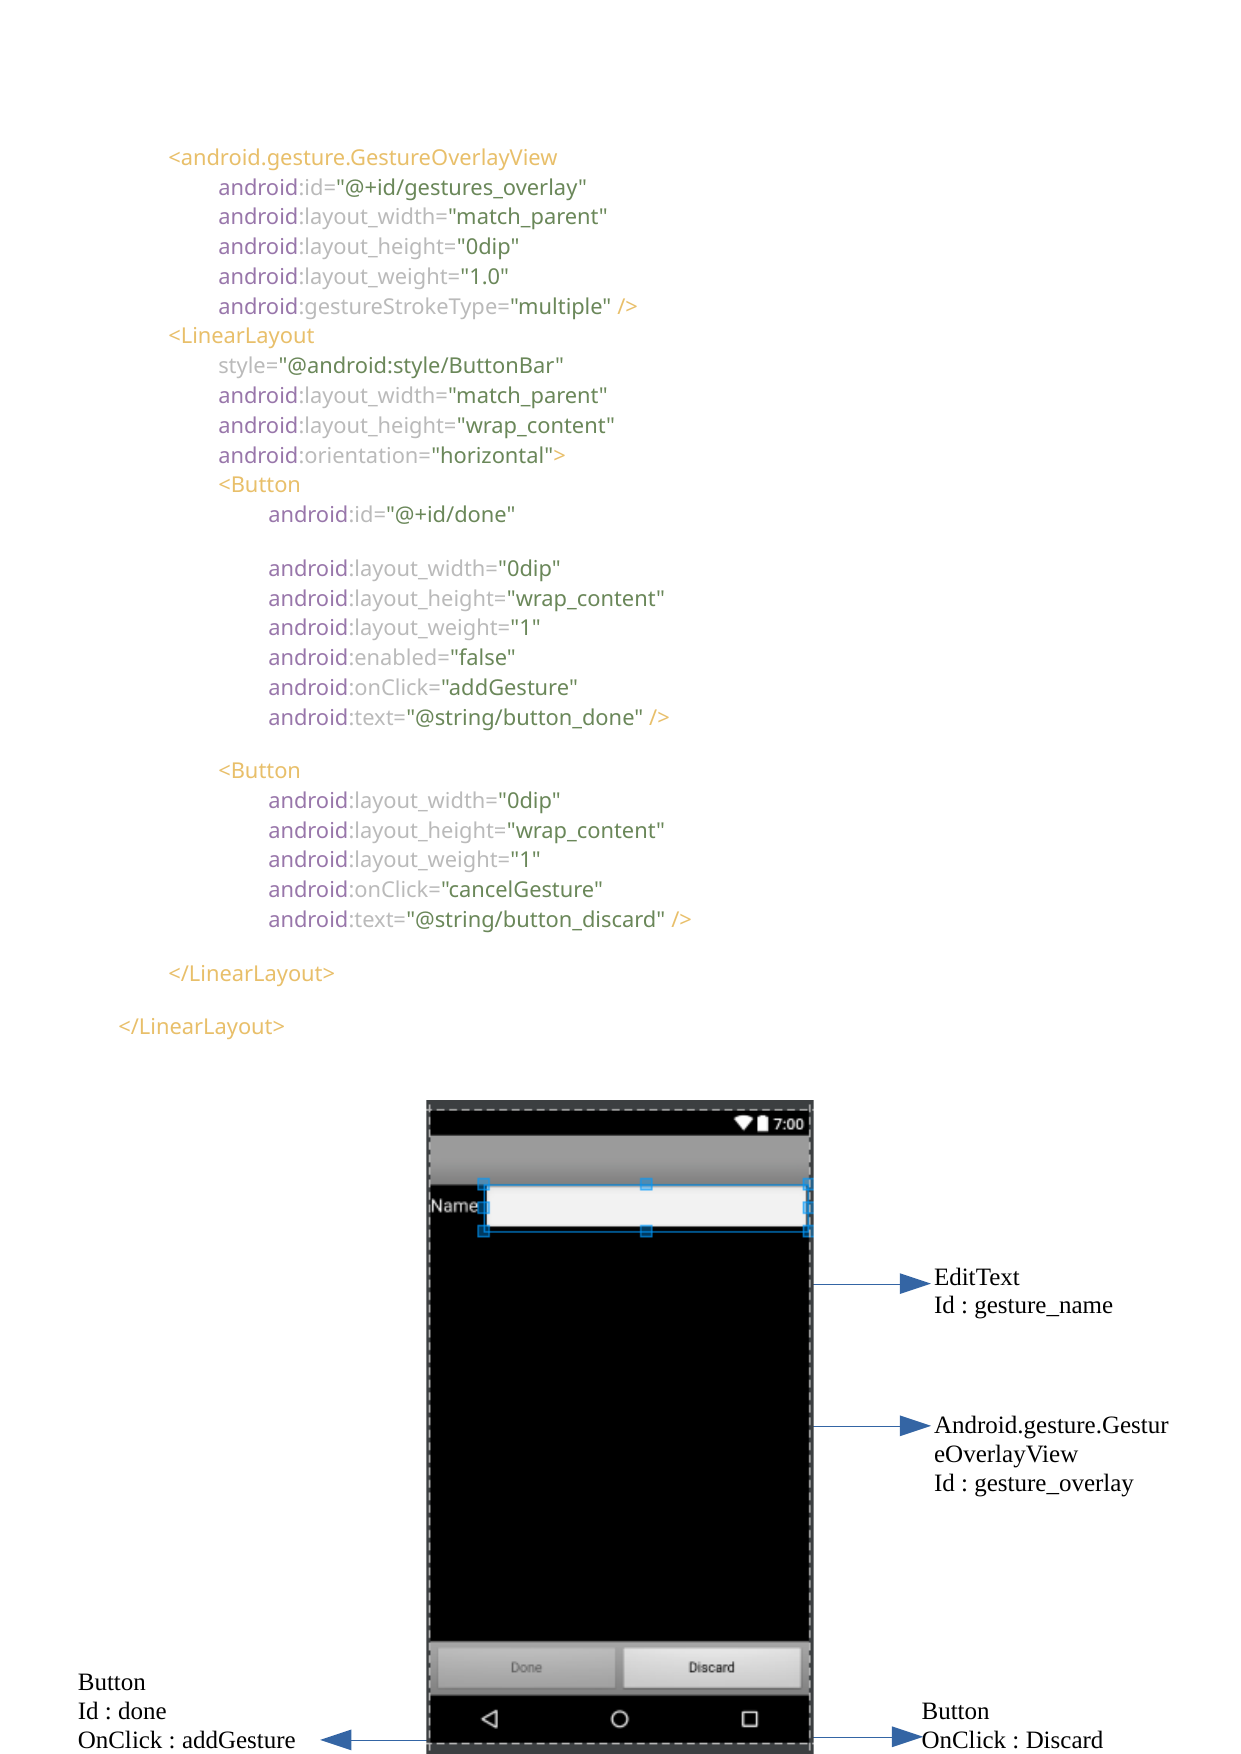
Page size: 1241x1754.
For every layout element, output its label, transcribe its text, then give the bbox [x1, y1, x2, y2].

text android:layout_width="match_parent" [118, 380, 1122, 410]
text <Button [118, 755, 1122, 785]
text <android.gesture.GestureOverlayView [118, 142, 1122, 172]
text </LinearLayout> [118, 1011, 1122, 1041]
text android:layout_width="0dip" [118, 785, 1122, 815]
text android:layout_weight="1" [118, 612, 1122, 642]
text android:text="@string/button_done" /> [118, 702, 1122, 731]
text <LinearLayout [118, 321, 1122, 350]
text <Button [118, 469, 1122, 499]
text android:enabled="false" [118, 642, 1122, 672]
text android:layout_height="wrap_content" [118, 410, 1122, 440]
text style="@android:style/ButtonBar" [118, 350, 1122, 380]
text android:gestureStrokeType="multiple" /> [118, 291, 1122, 321]
text android:text="@string/button_discard" /> [118, 904, 1122, 934]
text </LinearLayout> [118, 957, 1122, 987]
text android:layout_width="0dip" [118, 553, 1122, 582]
text android:onClick="cancelGesture" [118, 874, 1122, 904]
text android:layout_height="0dip" [118, 231, 1122, 261]
text android:orientation="horizontal"> [118, 440, 1122, 469]
text android:onClick="addGesture" [118, 672, 1122, 702]
text android:layout_height="wrap_content" [118, 815, 1122, 844]
text android:id="@+id/gestures_overlay" [118, 172, 1122, 201]
text android:id="@+id/done" [118, 499, 1122, 529]
text android:layout_weight="1" [118, 844, 1122, 874]
picture [426, 1100, 814, 1754]
text android:layout_width="match_parent" [118, 201, 1122, 231]
text android:layout_weight="1.0" [118, 261, 1122, 291]
text android:layout_height="wrap_content" [118, 582, 1122, 612]
